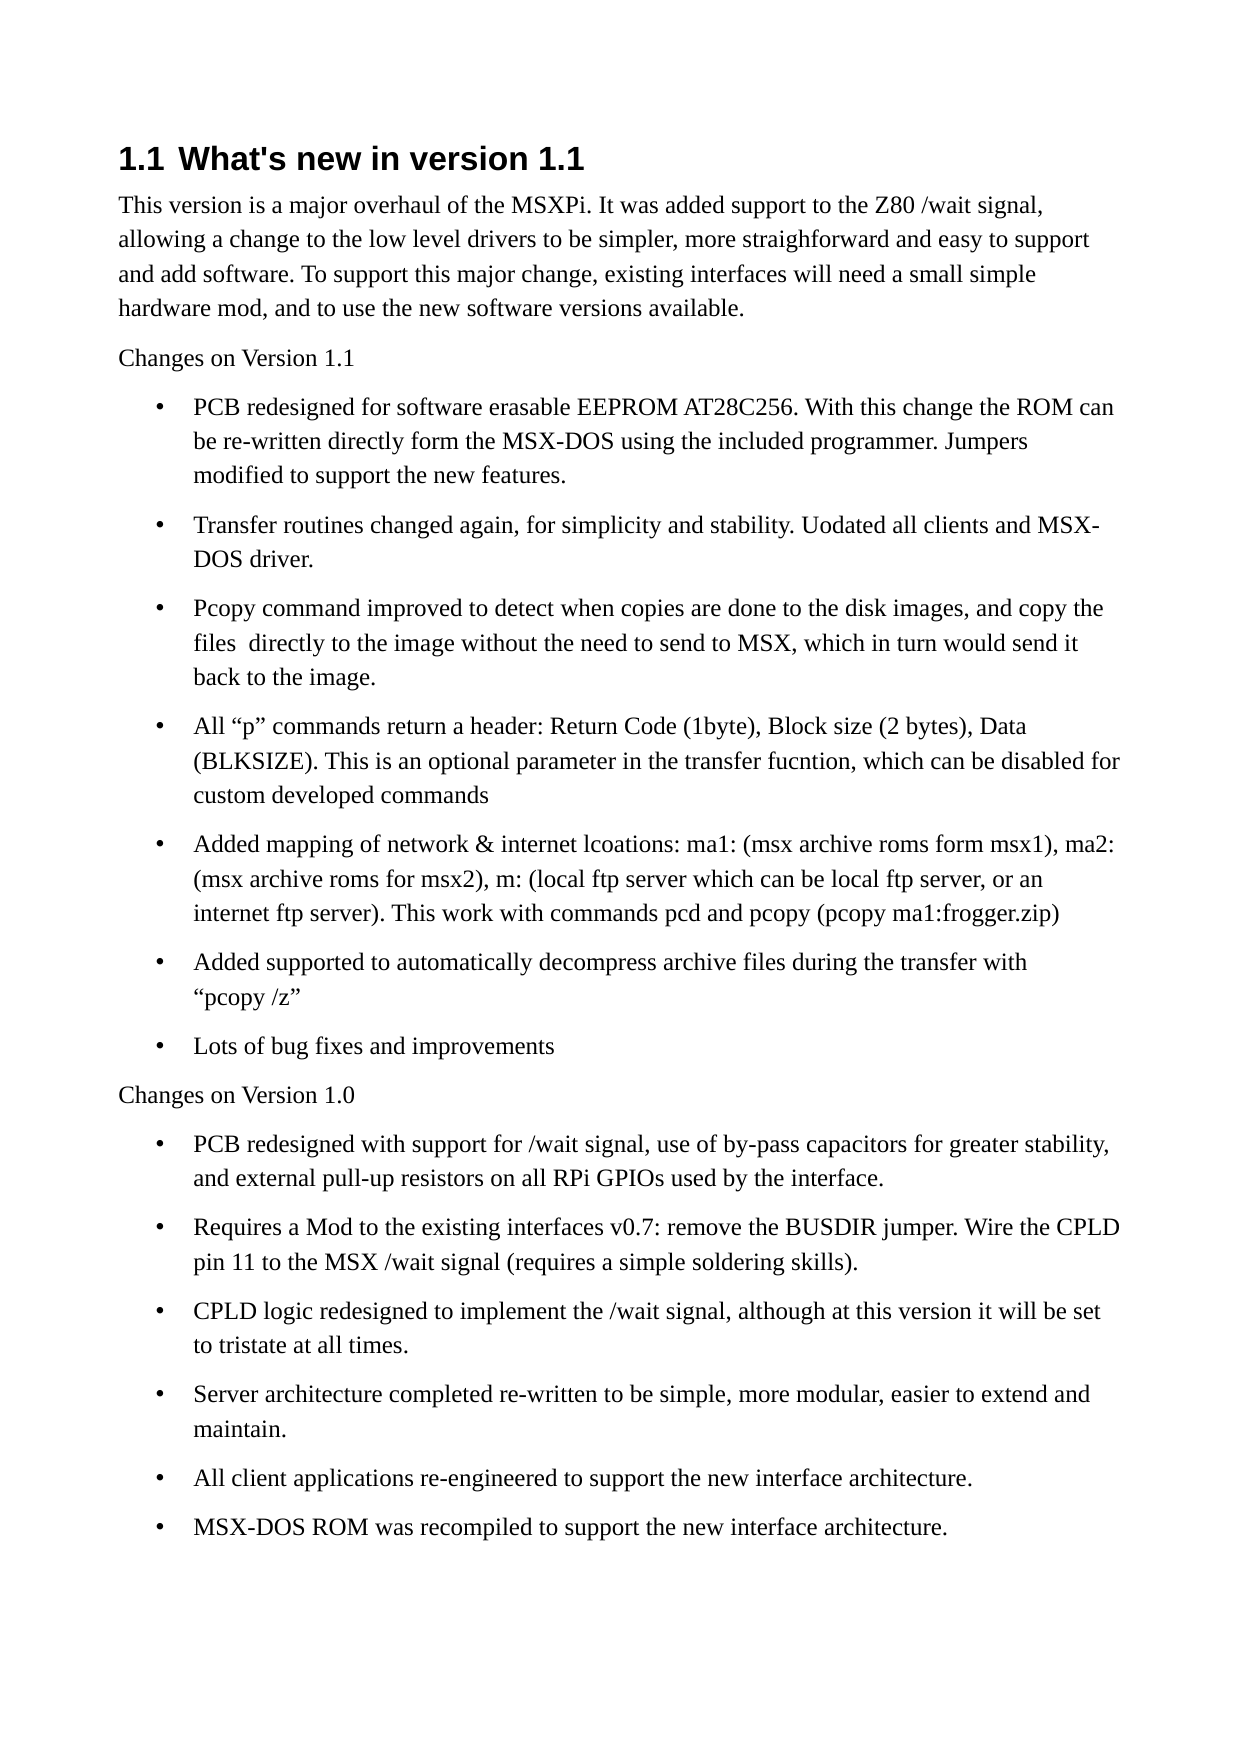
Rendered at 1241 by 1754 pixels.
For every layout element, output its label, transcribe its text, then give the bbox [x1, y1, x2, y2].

list Pcopy command improved to detect when copies are done to the disk images, and copy the files directly to the image without the need to send to MSX, which in turn would send it back to the image. [156, 593, 1122, 691]
list MSX-DOS ROM was recompiled to support the new interface architecture. [156, 1512, 1122, 1541]
list All client applications re-engineered to support the new interface architecture. [156, 1463, 1122, 1492]
list Added supported to automatically decompress archive files during the transfer with “pcopy /z” [156, 947, 1122, 1011]
list Requires a Mod to the existing interfaces v0.7: remove the BUSDIR jumper. Wire the CPLD pin 11 to the MSX /wait signal (requires a simple soldering skills). [156, 1212, 1122, 1276]
subtitle What's new in version 1.1 [118, 139, 1122, 178]
text Changes on Version 1.0 [118, 1080, 1122, 1109]
list PCB redesigned for software erasable EEPROM AT28C256. With this change the ROM can be re-written directly form the MSX-DOS using the included programmer. Jumpers modified to support the new features. [156, 392, 1122, 489]
list CPLD logic redesigned to implement the /wait signal, although at this version it will be set to tristate at all times. [156, 1296, 1122, 1359]
text Changes on Version 1.1 [118, 343, 1122, 371]
list Transfer routines changed again, for simplicity and stability. Uodated all clients and MSX-DOS driver. [156, 510, 1122, 573]
list PCB redesigned with support for /wait signal, use of by-pass capacitors for greater stability, and external pull-up resistors on all RPi GPIOs used by the interface. [156, 1129, 1122, 1192]
list Lots of bug fixes and improvements [156, 1031, 1122, 1059]
list Added mapping of network & internet lcoations: ma1: (msx archive roms form msx1), ma2: (msx archive roms for msx2), m: (local ftp server which can be local ftp server, or an internet ftp server). This work with commands pcd and pcopy (pcopy ma1:frogger.zip) [156, 829, 1122, 927]
list Server architecture completed re-written to be simple, more modular, easier to extend and maintain. [156, 1379, 1122, 1443]
text This version is a major overhaul of the MSXPi. It was added support to the Z80 /wait signal, allowing a change to the low level drivers to be simpler, more straighforward and easy to support and add software. To support this major change, existing interfaces will need a small simple hardware mod, and to use the new software versions available. [118, 190, 1122, 322]
list All “p” commands return a header: Return Code (1byte), Block size (2 bytes), Data (BLKSIZE). This is an optional parameter in the transfer fucntion, which can be disabled for custom developed commands [156, 711, 1122, 809]
